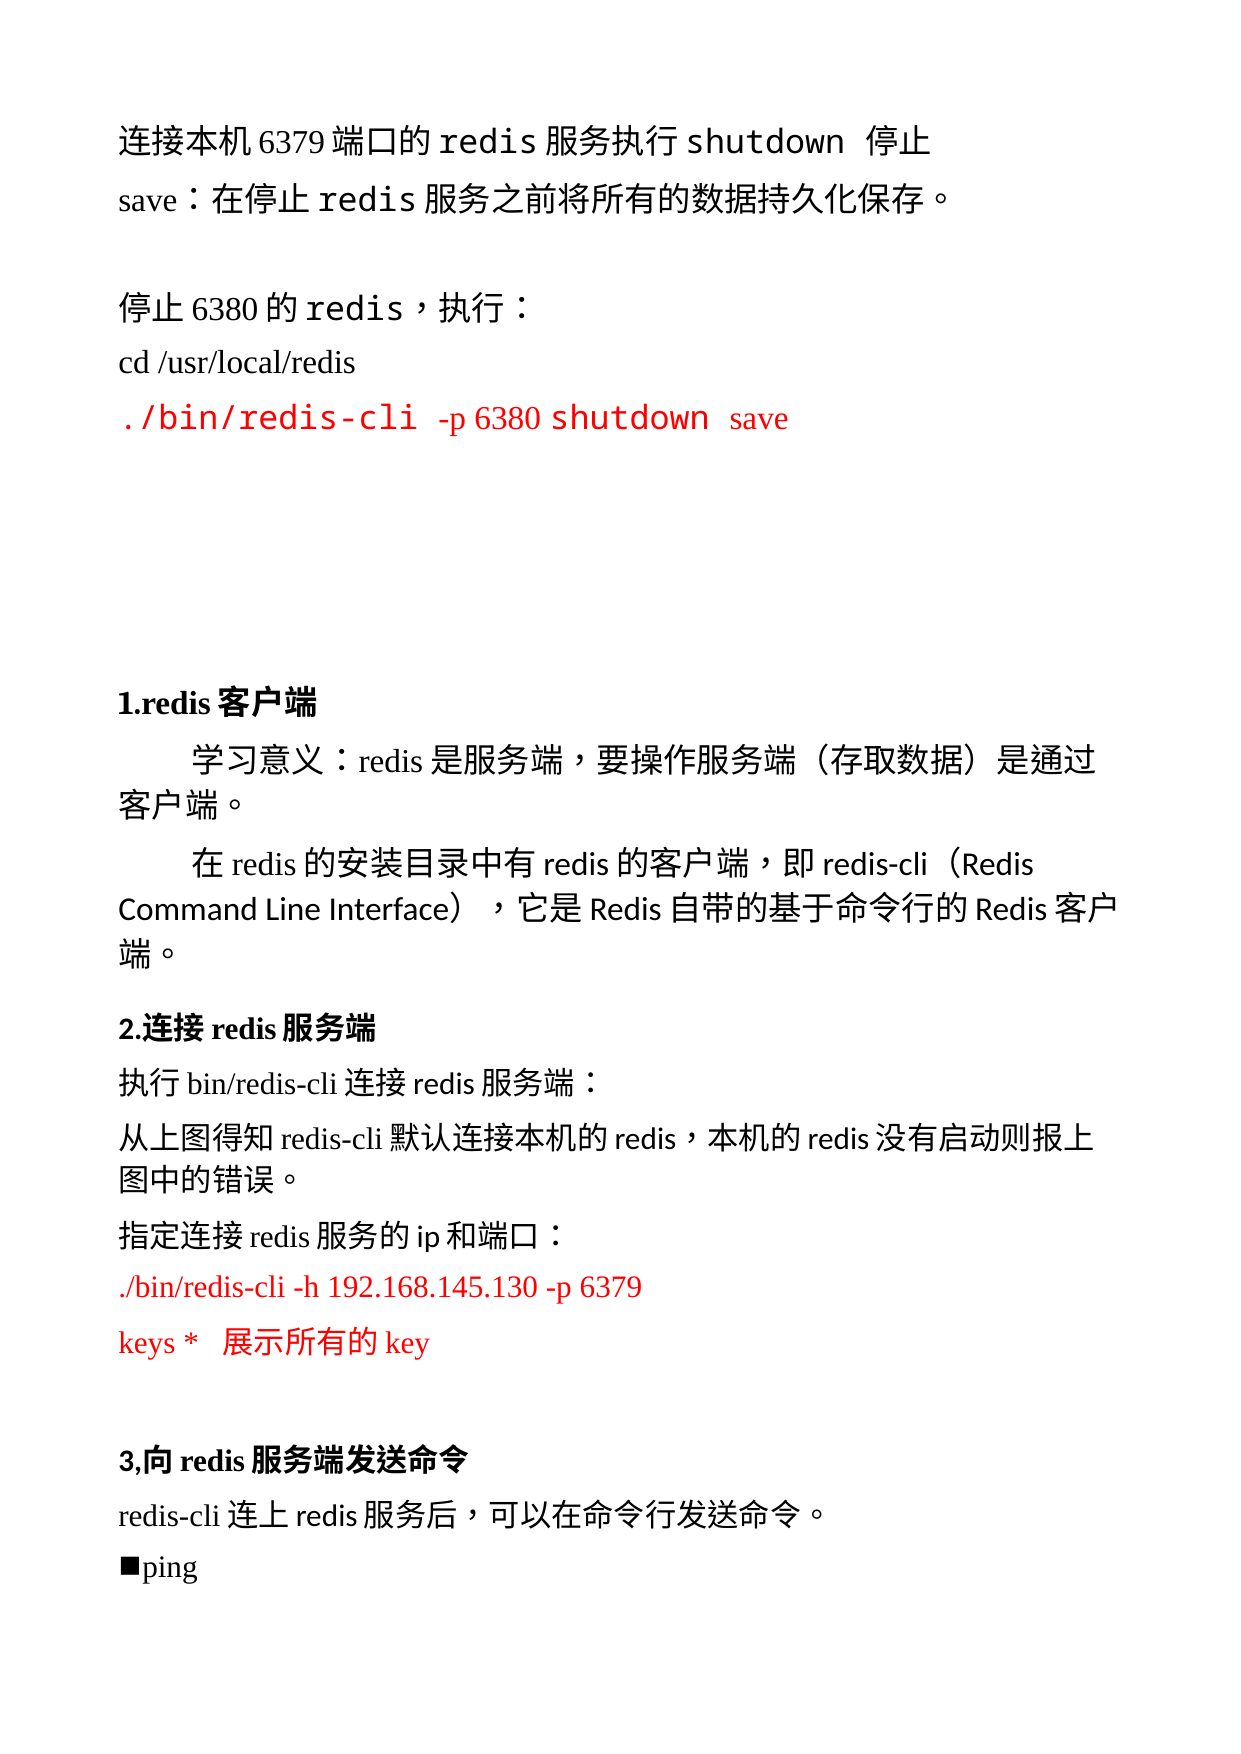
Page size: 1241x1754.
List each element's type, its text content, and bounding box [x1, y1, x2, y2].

subtitle 2.连接redis服务端 [118, 1003, 1122, 1048]
text save：在停止redis服务之前将所有的数据持久化保存。 [118, 176, 1122, 221]
text cd /usr/local/redis [118, 343, 1122, 381]
text ./bin/redis-cli -h 192.168.145.130 -p 6379 [118, 1269, 1122, 1304]
text ./bin/redis-cli -p 6380 shutdown save [118, 393, 1122, 439]
text redis-cli连上redis服务后，可以在命令行发送命令。 [118, 1493, 1122, 1536]
text nping [118, 1548, 1122, 1584]
text keys * 展示所有的key [118, 1317, 1122, 1362]
subtitle 3,向redis服务端发送命令 [118, 1438, 1122, 1480]
text 在redis的安装目录中有redis的客户端，即redis-cli（Redis Command Line Interface），它是Redis自带的基于命令行的Redis客户端。 [118, 840, 1122, 976]
text 停止6380的redis，执行： [118, 285, 1122, 330]
text 连接本机6379端口的redis服务执行shutdown 停止 [118, 118, 1122, 163]
text 从上图得知redis-cli默认连接本机的redis，本机的redis没有启动则报上图中的错误。 [118, 1116, 1122, 1201]
text 学习意义：redis是服务端，要操作服务端（存取数据）是通过客户端。 [118, 736, 1122, 827]
text 指定连接redis服务的ip和端口： [118, 1213, 1122, 1256]
text 执行bin/redis-cli连接redis服务端： [118, 1061, 1122, 1103]
subtitle 1.redis客户端 [118, 676, 1122, 724]
